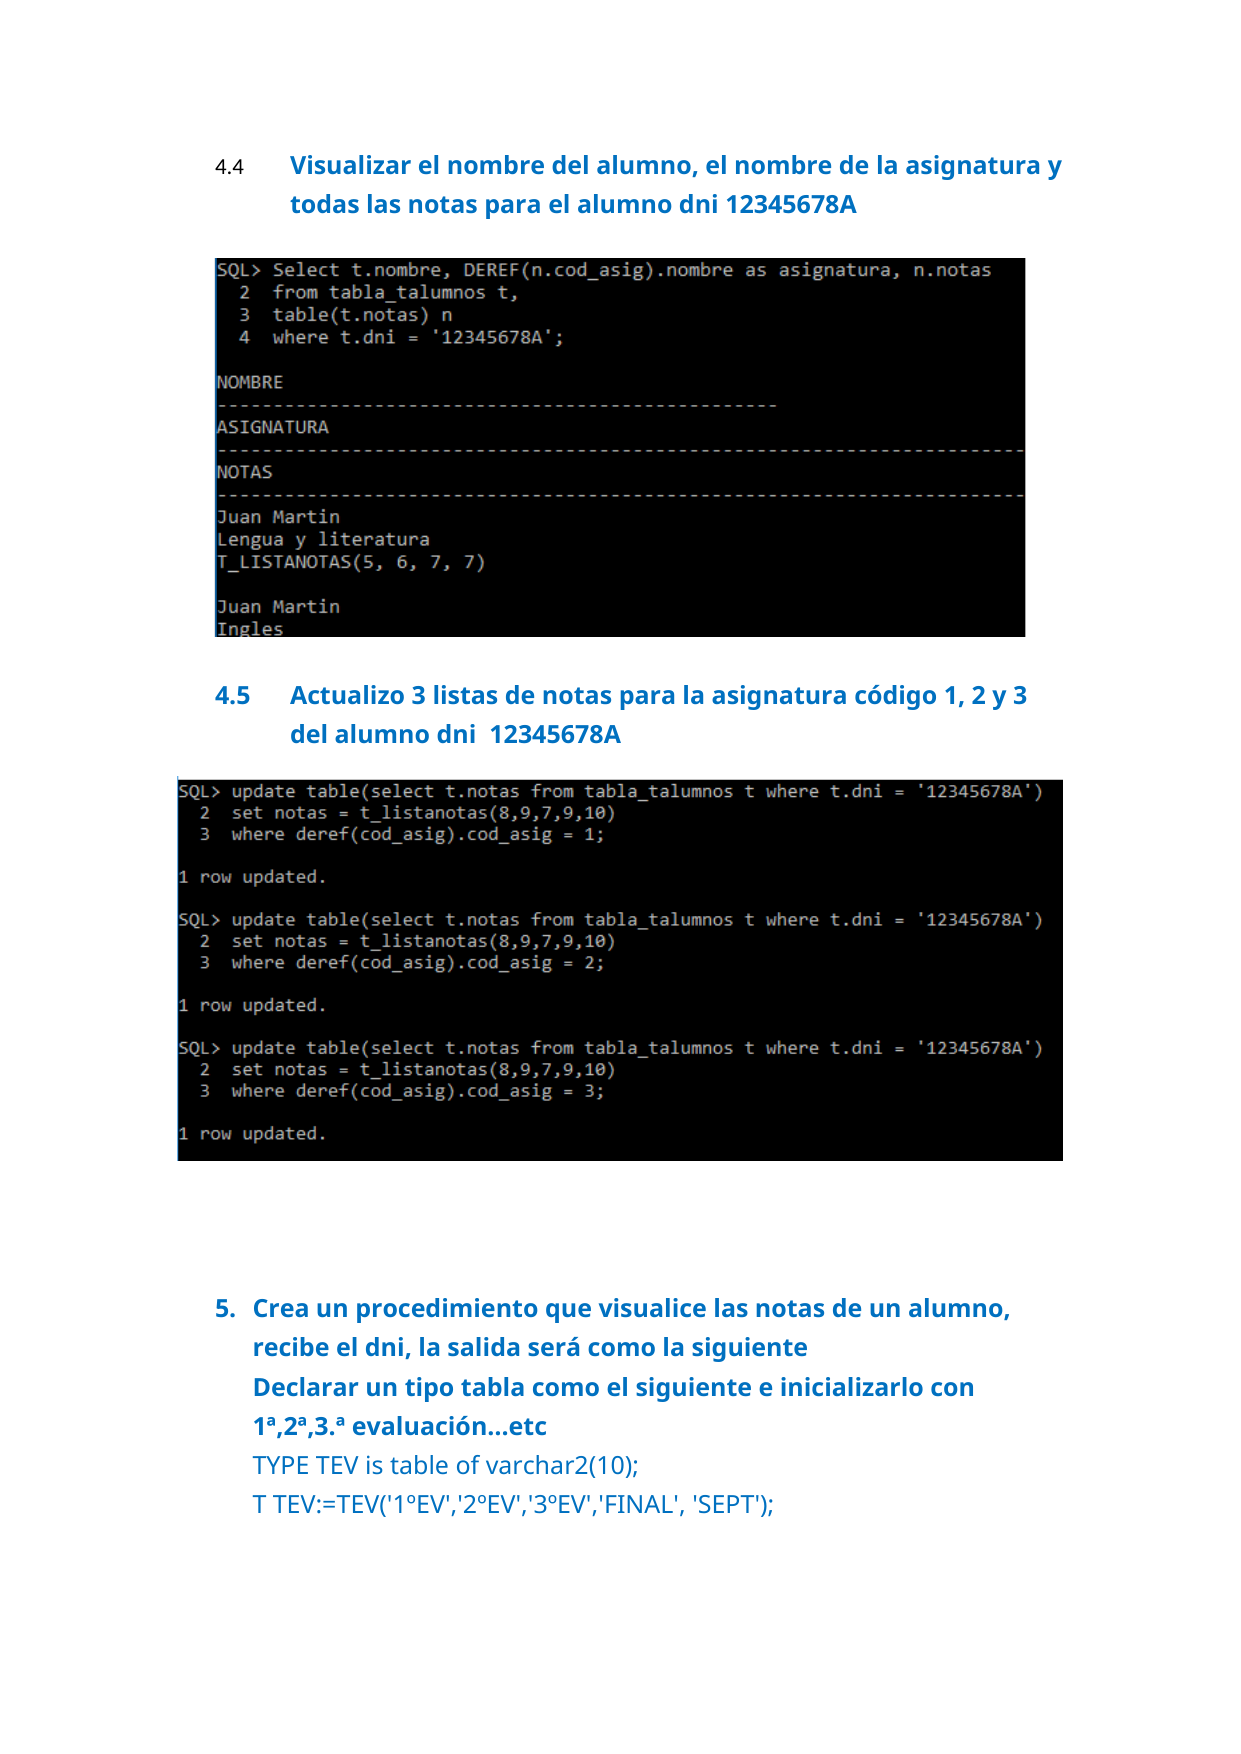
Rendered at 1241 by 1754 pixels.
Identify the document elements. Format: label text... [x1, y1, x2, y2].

list Declarar un tipo tabla como el siguiente e inicializarlo con 1ª,2ª,3.ª evaluación…etc [252, 1369, 1063, 1442]
list Crea un procedimiento que visualice las notas de un alumno, recibe el dni, la salida será como la siguiente [215, 1291, 1063, 1364]
list T TEV:=TEV('1ºEV','2ºEV','3ºEV','FINAL', 'SEPT'); [252, 1487, 1063, 1521]
list TYPE TEV is table of varchar2(10); [252, 1447, 1063, 1482]
picture [177, 776, 1063, 1161]
list Actualizo 3 listas de notas para la asignatura código 1, 2 y 3 del alumno dni 12345678A [215, 677, 1063, 751]
picture [214, 258, 1026, 637]
list Visualizar el nombre del alumno, el nombre de la asignatura y todas las notas para el alumno dni 12345678A [215, 148, 1063, 221]
